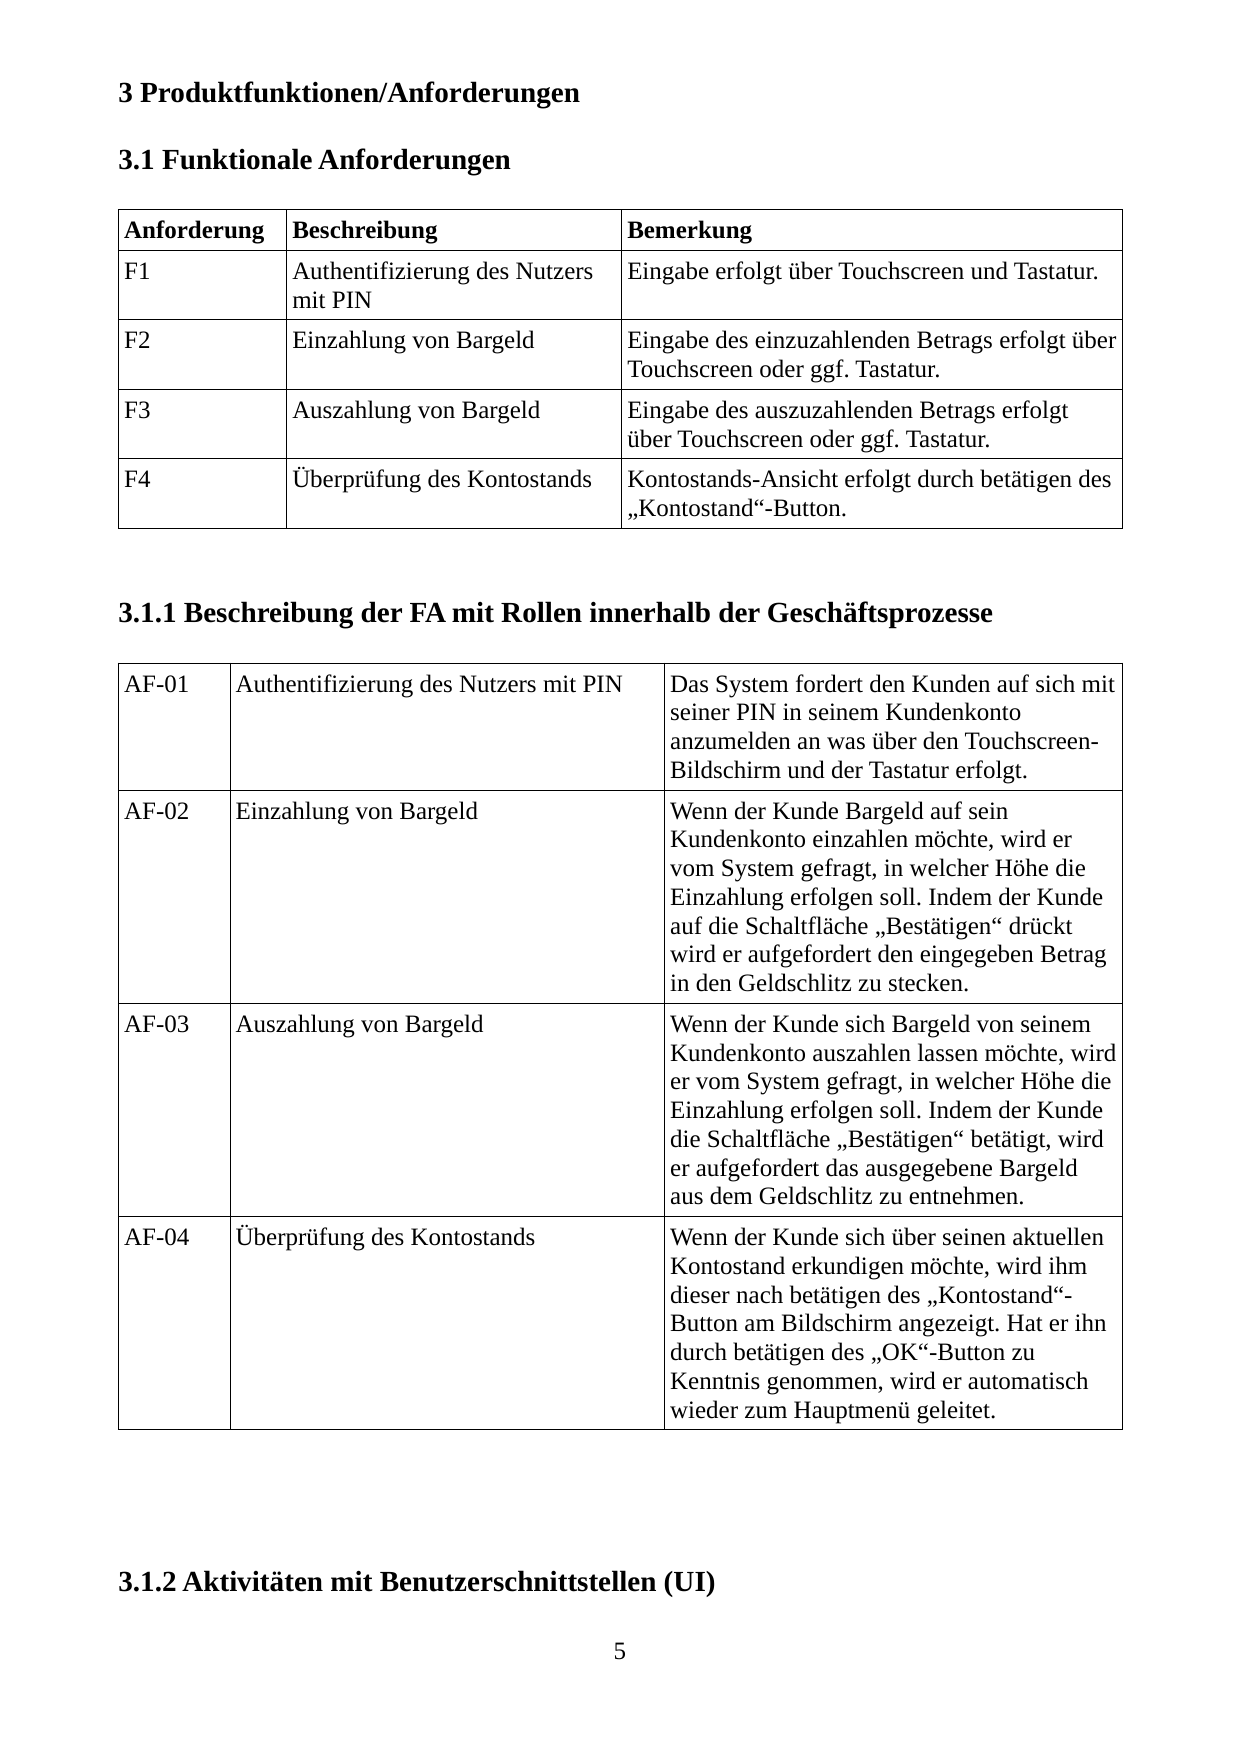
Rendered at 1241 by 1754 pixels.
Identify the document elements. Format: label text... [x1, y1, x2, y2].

table_cell F3 [119, 390, 286, 458]
table_cell Wenn der Kunde Bargeld auf sein Kundenkonto einzahlen möchte, wird er vom System gefragt, in welcher Höhe die Einzahlung erfolgen soll. Indem der Kunde auf die Schaltfläche „Bestätigen“ drückt wird er aufgefordert den eingegeben Betrag in den Geldschlitz zu stecken. [665, 791, 1122, 1003]
text 3.1.1 Beschreibung der FA mit Rollen innerhalb der Geschäftsprozesse [118, 595, 1107, 629]
table_cell Wenn der Kunde sich Bargeld von seinem Kundenkonto auszahlen lassen möchte, wird er vom System gefragt, in welcher Höhe die Einzahlung erfolgen soll. Indem der Kunde die Schaltfläche „Bestätigen“ betätigt, wird er aufgefordert das ausgegebene Bargeld aus dem Geldschlitz zu entnehmen. [665, 1004, 1122, 1216]
table_cell Auszahlung von Bargeld [231, 1004, 664, 1216]
table_cell AF-03 [119, 1004, 230, 1216]
table_header Anforderung [119, 210, 286, 250]
table_cell Überprüfung des Kontostands [287, 459, 621, 528]
table_header Beschreibung [287, 210, 621, 250]
table_cell Einzahlung von Bargeld [287, 320, 621, 389]
table_cell Überprüfung des Kontostands [231, 1217, 664, 1429]
table_cell Kontostands-Ansicht erfolgt durch betätigen des „Kontostand“-Button. [622, 459, 1122, 528]
table_cell Wenn der Kunde sich über seinen aktuellen Kontostand erkundigen möchte, wird ihm dieser nach betätigen des „Kontostand“-Button am Bildschirm angezeigt. Hat er ihn durch betätigen des „OK“-Button zu Kenntnis genommen, wird er automatisch wieder zum Hauptmenü geleitet. [665, 1217, 1122, 1429]
table_cell Eingabe des einzuzahlenden Betrags erfolgt über Touchscreen oder ggf. Tastatur. [622, 320, 1122, 389]
text 3 Produktfunktionen/Anforderungen [118, 75, 1107, 108]
table_cell F2 [119, 320, 286, 389]
table_cell Eingabe des auszuzahlenden Betrags erfolgt über Touchscreen oder ggf. Tastatur. [622, 390, 1122, 458]
table_cell F1 [119, 251, 286, 319]
table_cell AF-02 [119, 791, 230, 1003]
table_cell Einzahlung von Bargeld [231, 791, 664, 1003]
table_cell F4 [119, 459, 286, 528]
table_header Bemerkung [622, 210, 1122, 250]
table_cell AF-04 [119, 1217, 230, 1429]
table_header AF-01 [119, 664, 230, 789]
table_header Authentifizierung des Nutzers mit PIN [231, 664, 664, 789]
table_cell Eingabe erfolgt über Touchscreen und Tastatur. [622, 251, 1122, 319]
table_cell Authentifizierung des Nutzers mit PIN [287, 251, 621, 319]
table_header Das System fordert den Kunden auf sich mit seiner PIN in seinem Kundenkonto anzumelden an was über den Touchscreen-Bildschirm und der Tastatur erfolgt. [665, 664, 1122, 789]
text 3.1 Funktionale Anforderungen [118, 142, 1107, 176]
table_cell Auszahlung von Bargeld [287, 390, 621, 458]
text 3.1.2 Aktivitäten mit Benutzerschnittstellen (UI) [118, 1564, 1107, 1597]
